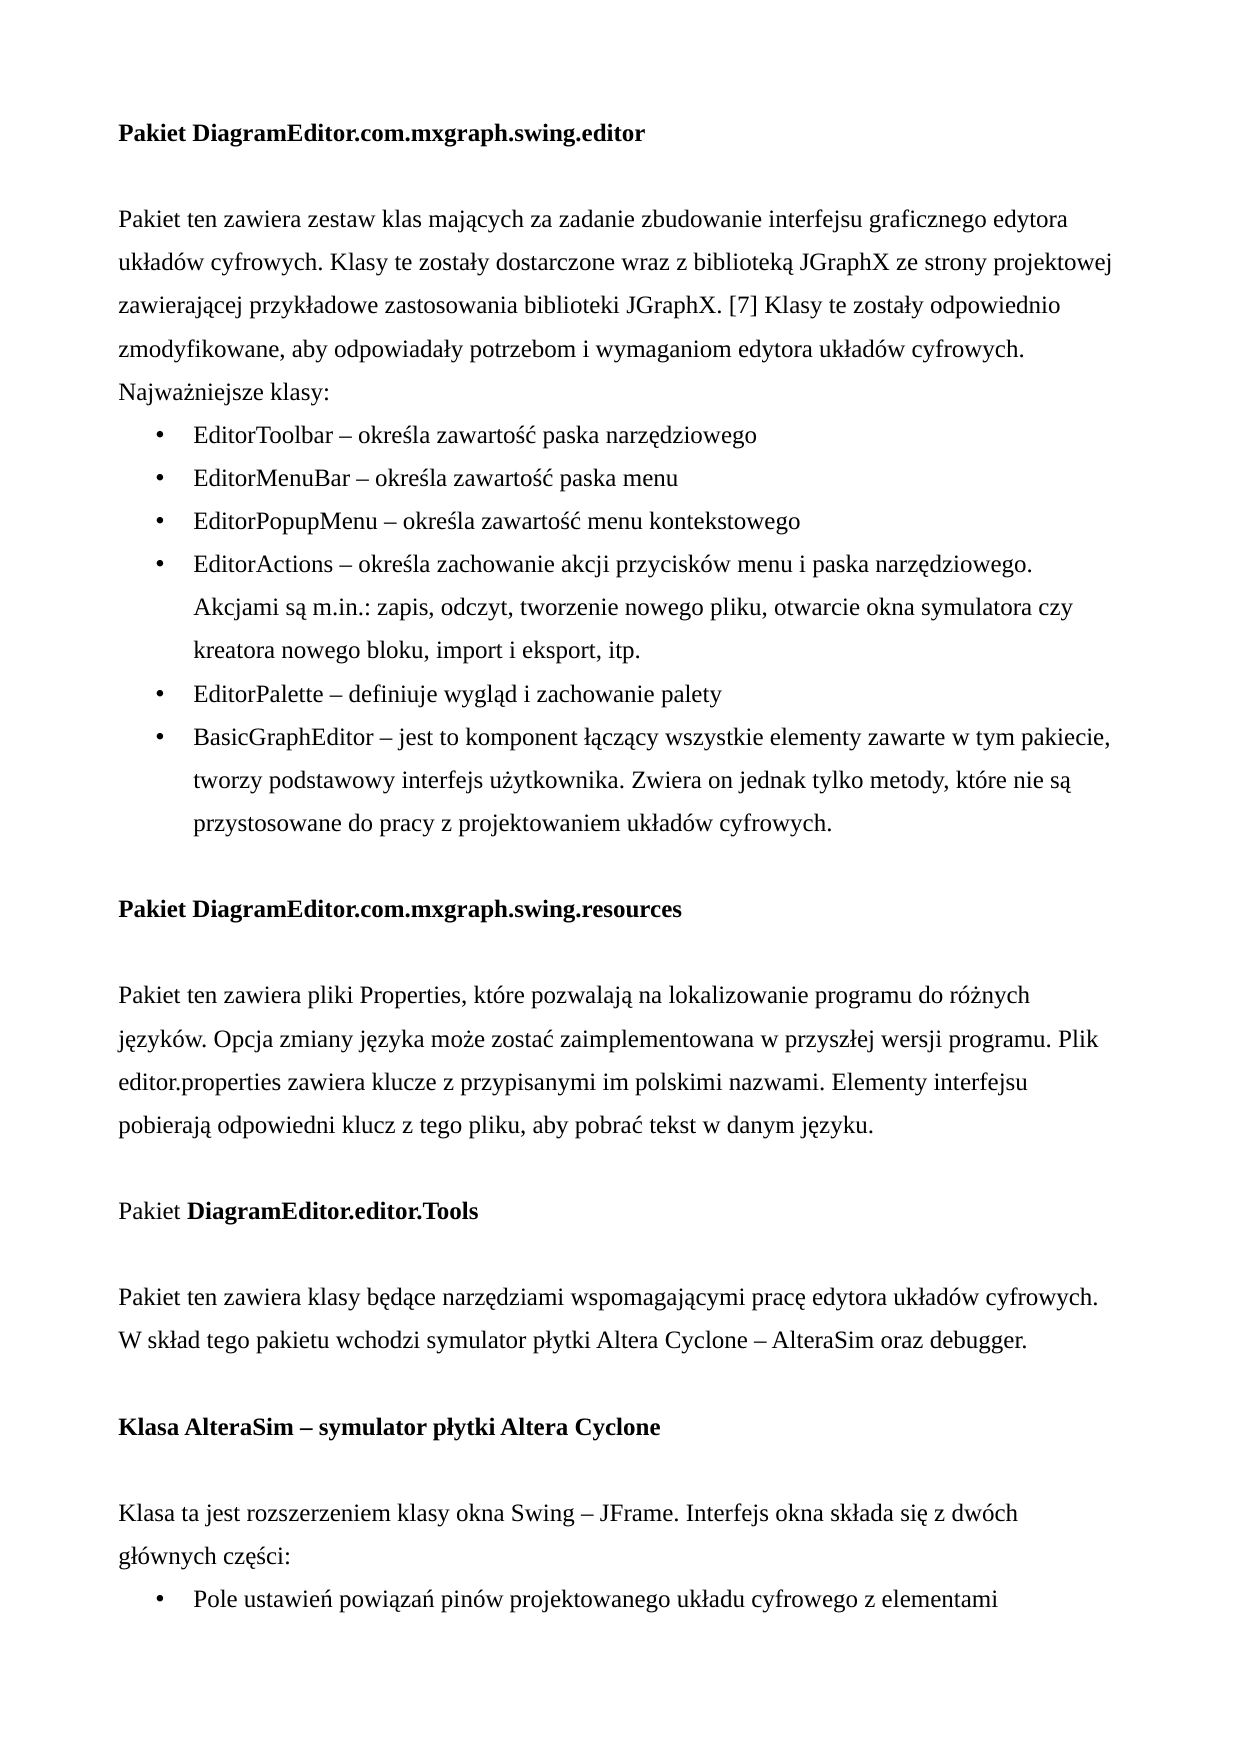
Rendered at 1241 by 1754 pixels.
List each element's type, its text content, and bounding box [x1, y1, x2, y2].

list EditorToolbar – określa zawartość paska narzędziowego [156, 420, 1122, 449]
list Pole ustawień powiązań pinów projektowanego układu cyfrowego z elementami [156, 1584, 1122, 1613]
text Pakiet ten zawiera klasy będące narzędziami wspomagającymi pracę edytora układów cyfrowych. W skład tego pakietu wchodzi symulator płytki Altera Cyclone – AlteraSim oraz debugger. [118, 1282, 1122, 1354]
text Klasa ta jest rozszerzeniem klasy okna Swing – JFrame. Interfejs okna składa się z dwóch głównych części: [118, 1498, 1122, 1570]
text Pakiet ten zawiera pliki Properties, które pozwalają na lokalizowanie programu do różnych języków. Opcja zmiany języka może zostać zaimplementowana w przyszłej wersji programu. Plik editor.properties zawiera klucze z przypisanymi im polskimi nazwami. Elementy interfejsu pobierają odpowiedni klucz z tego pliku, aby pobrać tekst w danym języku. [118, 981, 1122, 1139]
text Pakiet DiagramEditor.editor.Tools [118, 1196, 1122, 1225]
text Pakiet DiagramEditor.com.mxgraph.swing.resources [118, 894, 1122, 923]
list EditorPalette – definiuje wygląd i zachowanie palety [156, 679, 1122, 707]
list EditorActions – określa zachowanie akcji przycisków menu i paska narzędziowego. Akcjami są m.in.: zapis, odczyt, tworzenie nowego pliku, otwarcie okna symulatora czy kreatora nowego bloku, import i eksport, itp. [156, 549, 1122, 664]
text Pakiet DiagramEditor.com.mxgraph.swing.editor [118, 118, 1122, 147]
text Pakiet ten zawiera zestaw klas mających za zadanie zbudowanie interfejsu graficznego edytora układów cyfrowych. Klasy te zostały dostarczone wraz z biblioteką JGraphX ze strony projektowej zawierającej przykładowe zastosowania biblioteki JGraphX. [7] Klasy te zostały odpowiednio zmodyfikowane, aby odpowiadały potrzebom i wymaganiom edytora układów cyfrowych. [118, 204, 1122, 362]
list EditorMenuBar – określa zawartość paska menu [156, 463, 1122, 492]
text Najważniejsze klasy: [118, 377, 1122, 406]
list BasicGraphEditor – jest to komponent łączący wszystkie elementy zawarte w tym pakiecie, tworzy podstawowy interfejs użytkownika. Zwiera on jednak tylko metody, które nie są przystosowane do pracy z projektowaniem układów cyfrowych. [156, 722, 1122, 837]
list EditorPopupMenu – określa zawartość menu kontekstowego [156, 506, 1122, 535]
text Klasa AlteraSim – symulator płytki Altera Cyclone [118, 1412, 1122, 1441]
